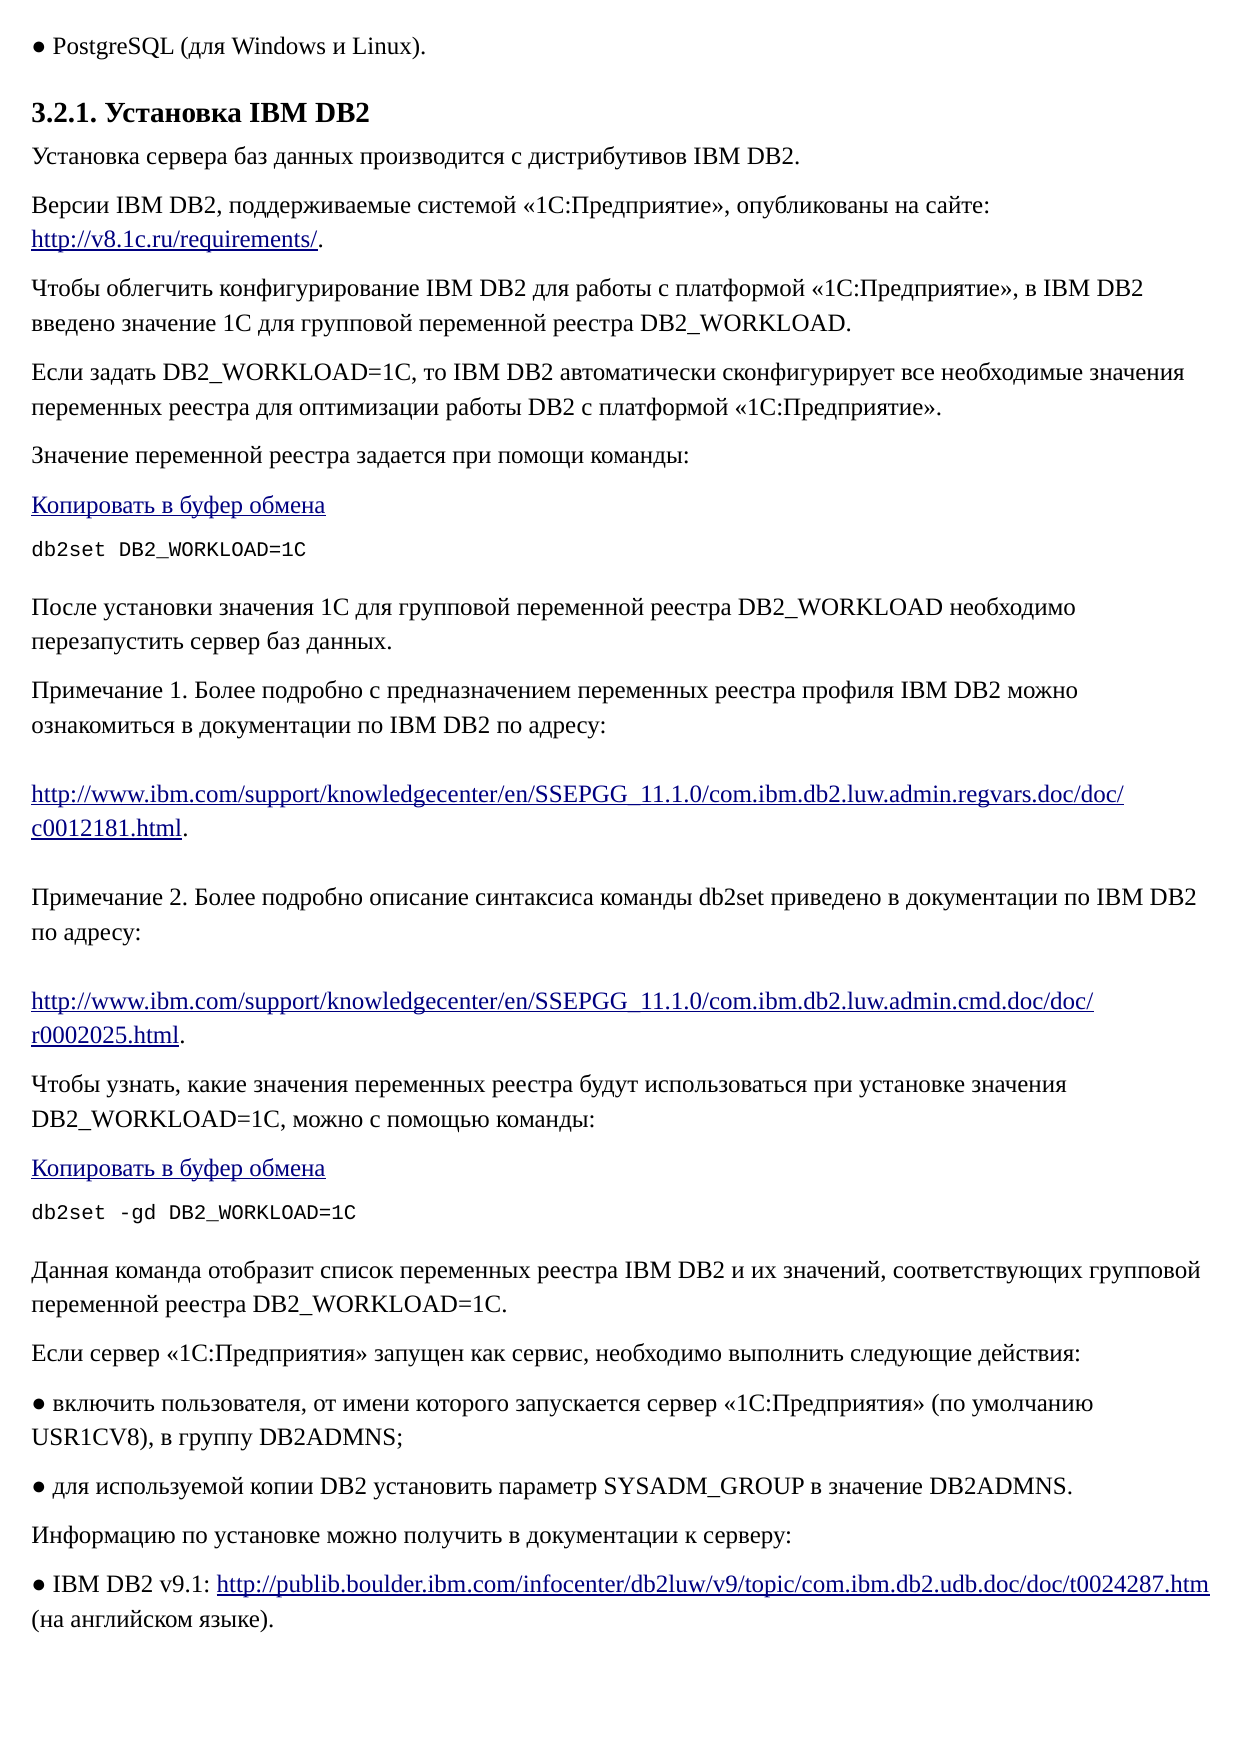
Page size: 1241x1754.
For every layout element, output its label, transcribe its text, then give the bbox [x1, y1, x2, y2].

text Версии IBM DB2, поддерживаемые системой «1С:Предприятие», опубликованы на сайте: http://v8.1c.ru/requirements/. [31, 190, 1212, 253]
text Чтобы узнать, какие значения переменных реестра будут использоваться при установке значения DB2_WORKLOAD=1С, можно с помощью команды: [31, 1069, 1212, 1132]
text ● PostgreSQL (для Windows и Linux). [31, 31, 1212, 60]
text Информацию по установке можно получить в документации к серверу: [31, 1520, 1212, 1549]
text ● включить пользователя, от имени которого запускается сервер «1С:Предприятия» (по умолчанию USR1CV8), в группу DB2ADMNS; [31, 1388, 1212, 1451]
text db2set -gd DB2_WORKLOAD=1С [31, 1202, 1212, 1226]
text Установка сервера баз данных производится с дистрибутивов IBM DB2. [31, 141, 1212, 170]
text db2set DB2_WORKLOAD=1C [31, 539, 1212, 562]
text Если задать DB2_WORKLOAD=1С, то IBM DB2 автоматически сконфигурирует все необходимые значения переменных реестра для оптимизации работы DB2 с платформой «1С:Предприятие». [31, 357, 1212, 420]
text Примечание 1. Более подробно с предназначением переменных реестра профиля IBM DB2 можно ознакомиться в документации по IBM DB2 по адресу: http://www.ibm.com/support/knowledgecenter/en/SSEPGG_11.1.0/com.ibm.db2.luw.admin.regvars.doc/doc/c0012181.html. Примечание 2. Более подробно описание синтаксиса команды db2set приведено в документации по IBM DB2 по адресу: http://www.ibm.com/support/knowledgecenter/en/SSEPGG_11.1.0/com.ibm.db2.luw.admin.cmd.doc/doc/r0002025.html. [31, 675, 1212, 1049]
text Копировать в буфер обмена [31, 490, 1212, 518]
text Если сервер «1С:Предприятия» запущен как сервис, необходимо выполнить следующие действия: [31, 1338, 1212, 1367]
subtitle 3.2.1. Установка IBM DB2 [31, 95, 1212, 128]
text Копировать в буфер обмена [31, 1153, 1212, 1182]
text ● IBM DB2 v9.1: http://publib.boulder.ibm.com/infocenter/db2luw/v9/topic/com.ibm.db2.udb.doc/doc/t0024287.htm (на английском языке). [31, 1569, 1212, 1632]
text Чтобы облегчить конфигурирование IBM DB2 для работы с платформой «1С:Предприятие», в IBM DB2 введено значение 1C для групповой переменной реестра DB2_WORKLOAD. [31, 273, 1212, 337]
text Значение переменной реестра задается при помощи команды: [31, 441, 1212, 469]
text Данная команда отобразит список переменных реестра IBM DB2 и их значений, соответствующих групповой переменной реестра DB2_WORKLOAD=1С. [31, 1255, 1212, 1318]
text ● для используемой копии DB2 установить параметр SYSADM_GROUP в значение DB2ADMNS. [31, 1471, 1212, 1500]
text После установки значения 1С для групповой переменной реестра DB2_WORKLOAD необходимо перезапустить сервер баз данных. [31, 592, 1212, 655]
